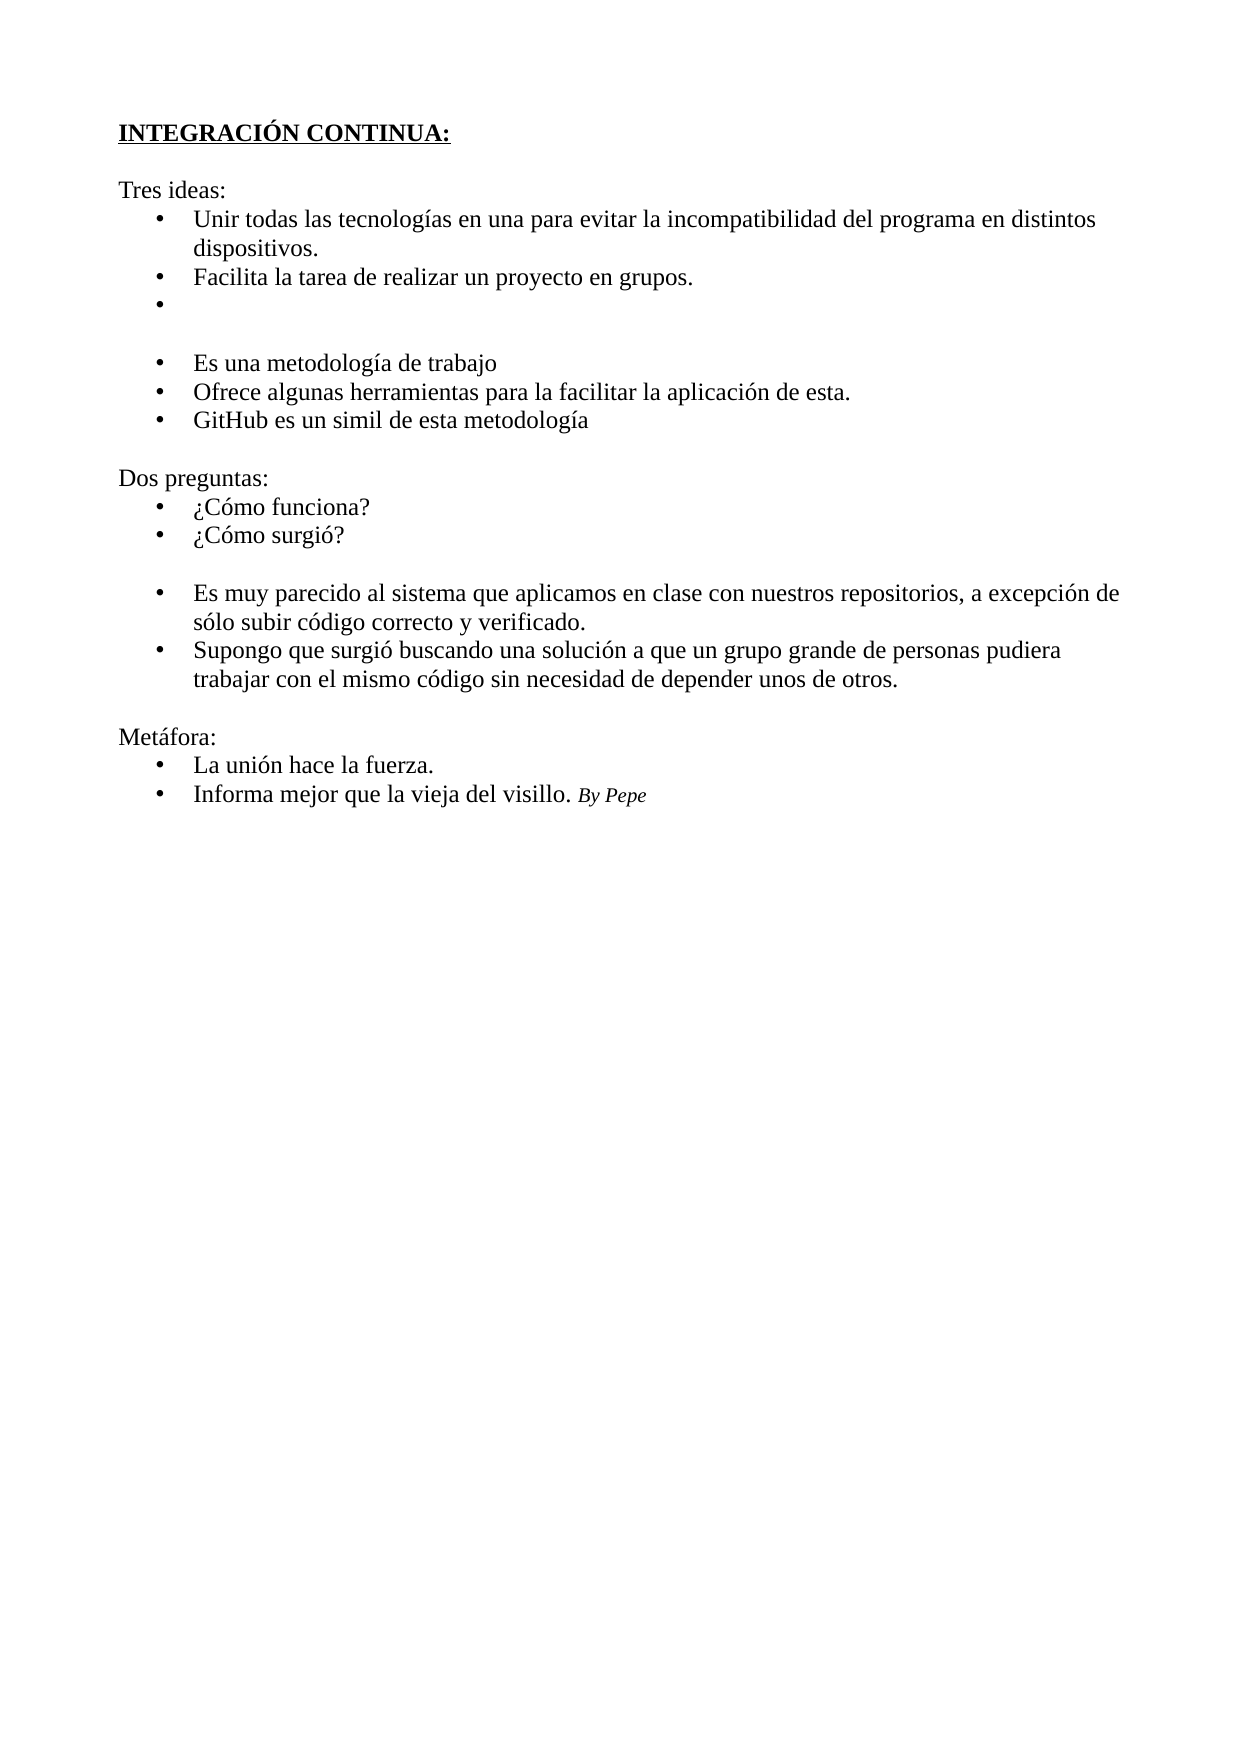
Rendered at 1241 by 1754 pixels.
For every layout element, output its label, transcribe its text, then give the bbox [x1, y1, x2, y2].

list Es muy parecido al sistema que aplicamos en clase con nuestros repositorios, a excepción de sólo subir código correcto y verificado. [156, 578, 1122, 636]
text Dos preguntas: [118, 463, 1122, 492]
text INTEGRACIÓN CONTINUA: [118, 118, 1122, 147]
list Facilita la tarea de realizar un proyecto en grupos. [156, 262, 1122, 291]
list ¿Cómo funciona? [156, 492, 1122, 521]
list GitHub es un simil de esta metodología [156, 406, 1122, 434]
list ¿Cómo surgió? [156, 521, 1122, 549]
list Ofrece algunas herramientas para la facilitar la aplicación de esta. [156, 377, 1122, 406]
text Tres ideas: [118, 176, 1122, 204]
list La unión hace la fuerza. [156, 751, 1122, 779]
list Supongo que surgió buscando una solución a que un grupo grande de personas pudiera trabajar con el mismo código sin necesidad de depender unos de otros. [156, 636, 1122, 693]
list Es una metodología de trabajo [156, 348, 1122, 377]
list Unir todas las tecnologías en una para evitar la incompatibilidad del programa en distintos dispositivos. [156, 204, 1122, 262]
list Informa mejor que la vieja del visillo. By Pepe [156, 779, 1122, 808]
text Metáfora: [118, 722, 1122, 751]
